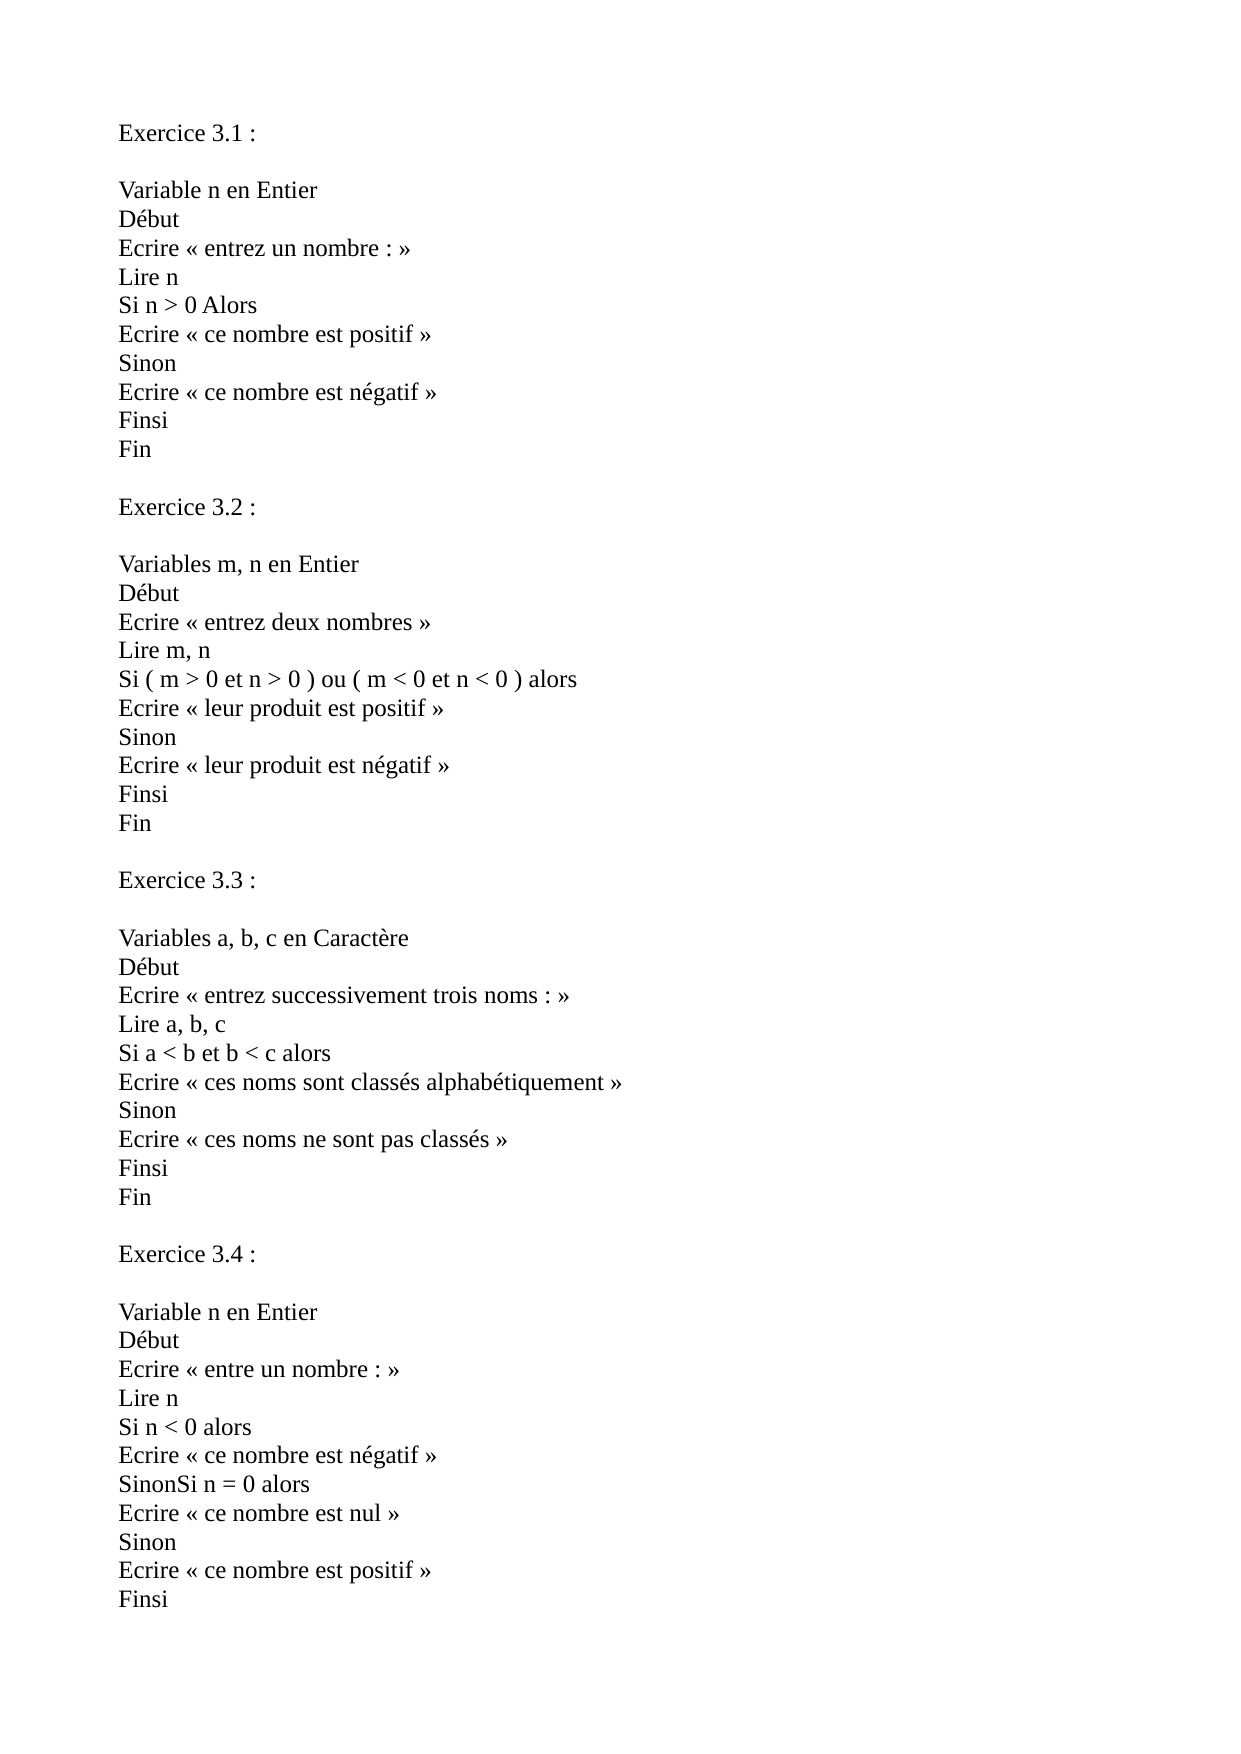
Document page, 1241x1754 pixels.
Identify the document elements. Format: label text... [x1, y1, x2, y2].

text Ecrire « ce nombre est négatif » [118, 1441, 1122, 1469]
text Ecrire « entre un nombre : » [118, 1354, 1122, 1383]
text Finsi [118, 406, 1122, 434]
text Ecrire « leur produit est négatif » [118, 751, 1122, 779]
text Exercice 3.1 : [118, 118, 1122, 147]
text Si n > 0 Alors [118, 291, 1122, 319]
text Ecrire « ce nombre est négatif » [118, 377, 1122, 406]
text Variable n en Entier [118, 176, 1122, 204]
text Finsi [118, 1153, 1122, 1182]
text Sinon [118, 722, 1122, 751]
text Fin [118, 434, 1122, 463]
text Finsi [118, 779, 1122, 808]
text Exercice 3.4 : [118, 1239, 1122, 1268]
text Finsi [118, 1584, 1122, 1613]
text Début [118, 952, 1122, 981]
text Variables a, b, c en Caractère [118, 923, 1122, 952]
text Exercice 3.3 : [118, 866, 1122, 894]
text Si n < 0 alors [118, 1412, 1122, 1441]
text Ecrire « ce nombre est nul » [118, 1498, 1122, 1527]
text Ecrire « entrez deux nombres » [118, 607, 1122, 636]
text Sinon [118, 1096, 1122, 1124]
text Ecrire « ces noms ne sont pas classés » [118, 1124, 1122, 1153]
text Fin [118, 1182, 1122, 1211]
text Lire a, b, c [118, 1009, 1122, 1038]
text Exercice 3.2 : [118, 492, 1122, 521]
text Ecrire « ces noms sont classés alphabétiquement » [118, 1067, 1122, 1096]
text SinonSi n = 0 alors [118, 1469, 1122, 1498]
text Lire n [118, 262, 1122, 291]
text Si a < b et b < c alors [118, 1038, 1122, 1067]
text Ecrire « ce nombre est positif » [118, 319, 1122, 348]
text Ecrire « entrez un nombre : » [118, 233, 1122, 262]
text Ecrire « leur produit est positif » [118, 693, 1122, 722]
text Début [118, 1326, 1122, 1354]
text Lire m, n [118, 636, 1122, 664]
text Si ( m > 0 et n > 0 ) ou ( m < 0 et n < 0 ) alors [118, 664, 1122, 693]
text Lire n [118, 1383, 1122, 1412]
text Sinon [118, 348, 1122, 377]
text Début [118, 578, 1122, 607]
text Fin [118, 808, 1122, 837]
text Sinon [118, 1527, 1122, 1556]
text Ecrire « ce nombre est positif » [118, 1556, 1122, 1584]
text Variables m, n en Entier [118, 549, 1122, 578]
text Ecrire « entrez successivement trois noms : » [118, 981, 1122, 1009]
text Début [118, 204, 1122, 233]
text Variable n en Entier [118, 1297, 1122, 1326]
